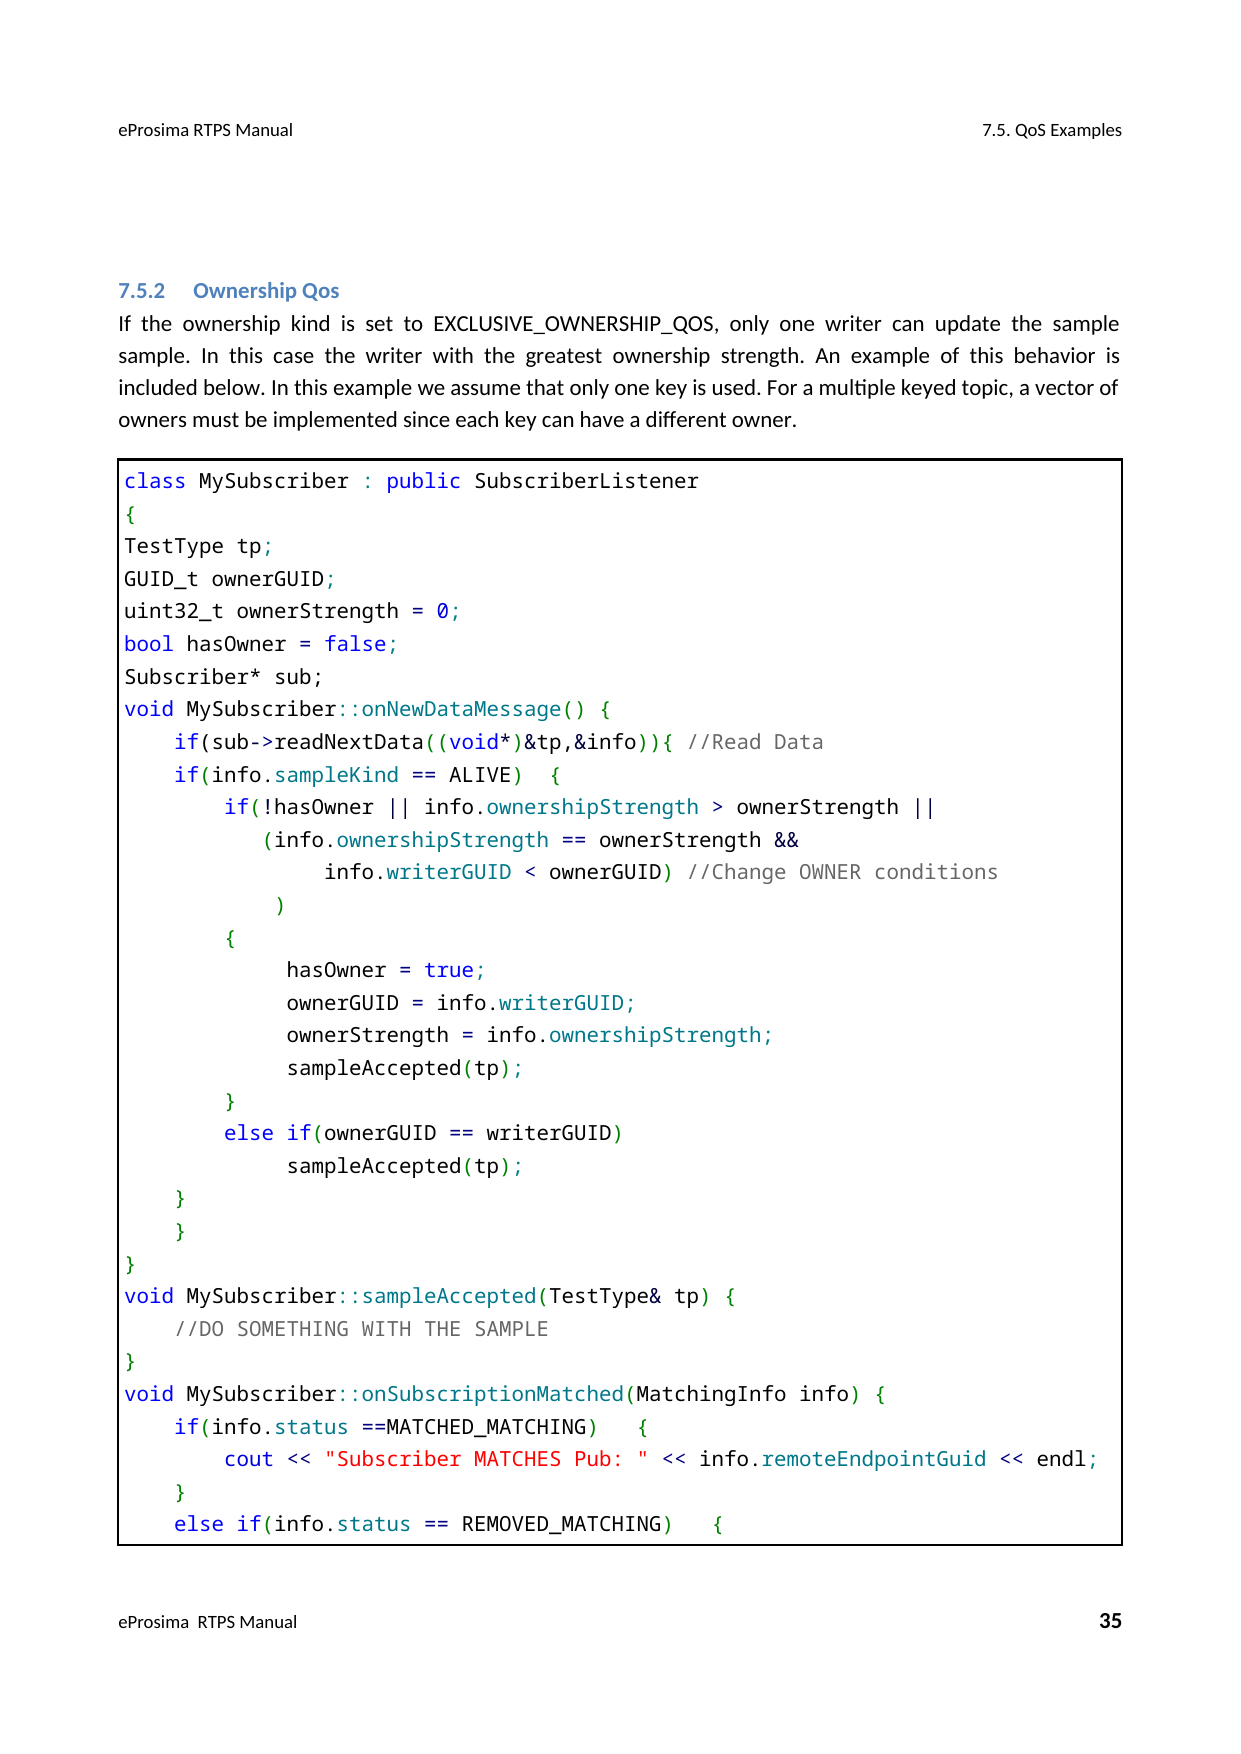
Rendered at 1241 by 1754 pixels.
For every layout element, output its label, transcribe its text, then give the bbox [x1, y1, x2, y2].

subtitle Ownership Qos [118, 277, 1122, 304]
table_header class MySubscriber : public SubscriberListener { TestType tp; GUID_t ownerGUID; uint32_t ownerStrength = 0; bool hasOwner = false; Subscriber* sub; void MySubscriber::onNewDataMessage() { if(sub->readNextData((void*)&tp,&info)){ //Read Data if(info.sampleKind == ALIVE) { if(!hasOwner || info.ownershipStrength > ownerStrength || (info.ownershipStrength == ownerStrength && info.writerGUID < ownerGUID) //Change OWNER conditions ) { hasOwner = true; ownerGUID = info.writerGUID; ownerStrength = info.ownershipStrength; sampleAccepted(tp); } else if(ownerGUID == writerGUID) sampleAccepted(tp); } } } void MySubscriber::sampleAccepted(TestType& tp) { //DO SOMETHING WITH THE SAMPLE } void MySubscriber::onSubscriptionMatched(MatchingInfo info) { if(info.status ==MATCHED_MATCHING) { cout << "Subscriber MATCHES Pub: " << info.remoteEndpointGuid << endl; } else if(info.status == REMOVED_MATCHING) { [119, 461, 1121, 1544]
text If the ownership kind is set to EXCLUSIVE_OWNERSHIP_QOS, only one writer can update the sample sample. In this case the writer with the greatest ownership strength. An example of this behavior is included below. In this example we assume that only one key is used. For a multiple keyed topic, a vector of owners must be implemented since each key can have a different owner. [118, 309, 1122, 433]
